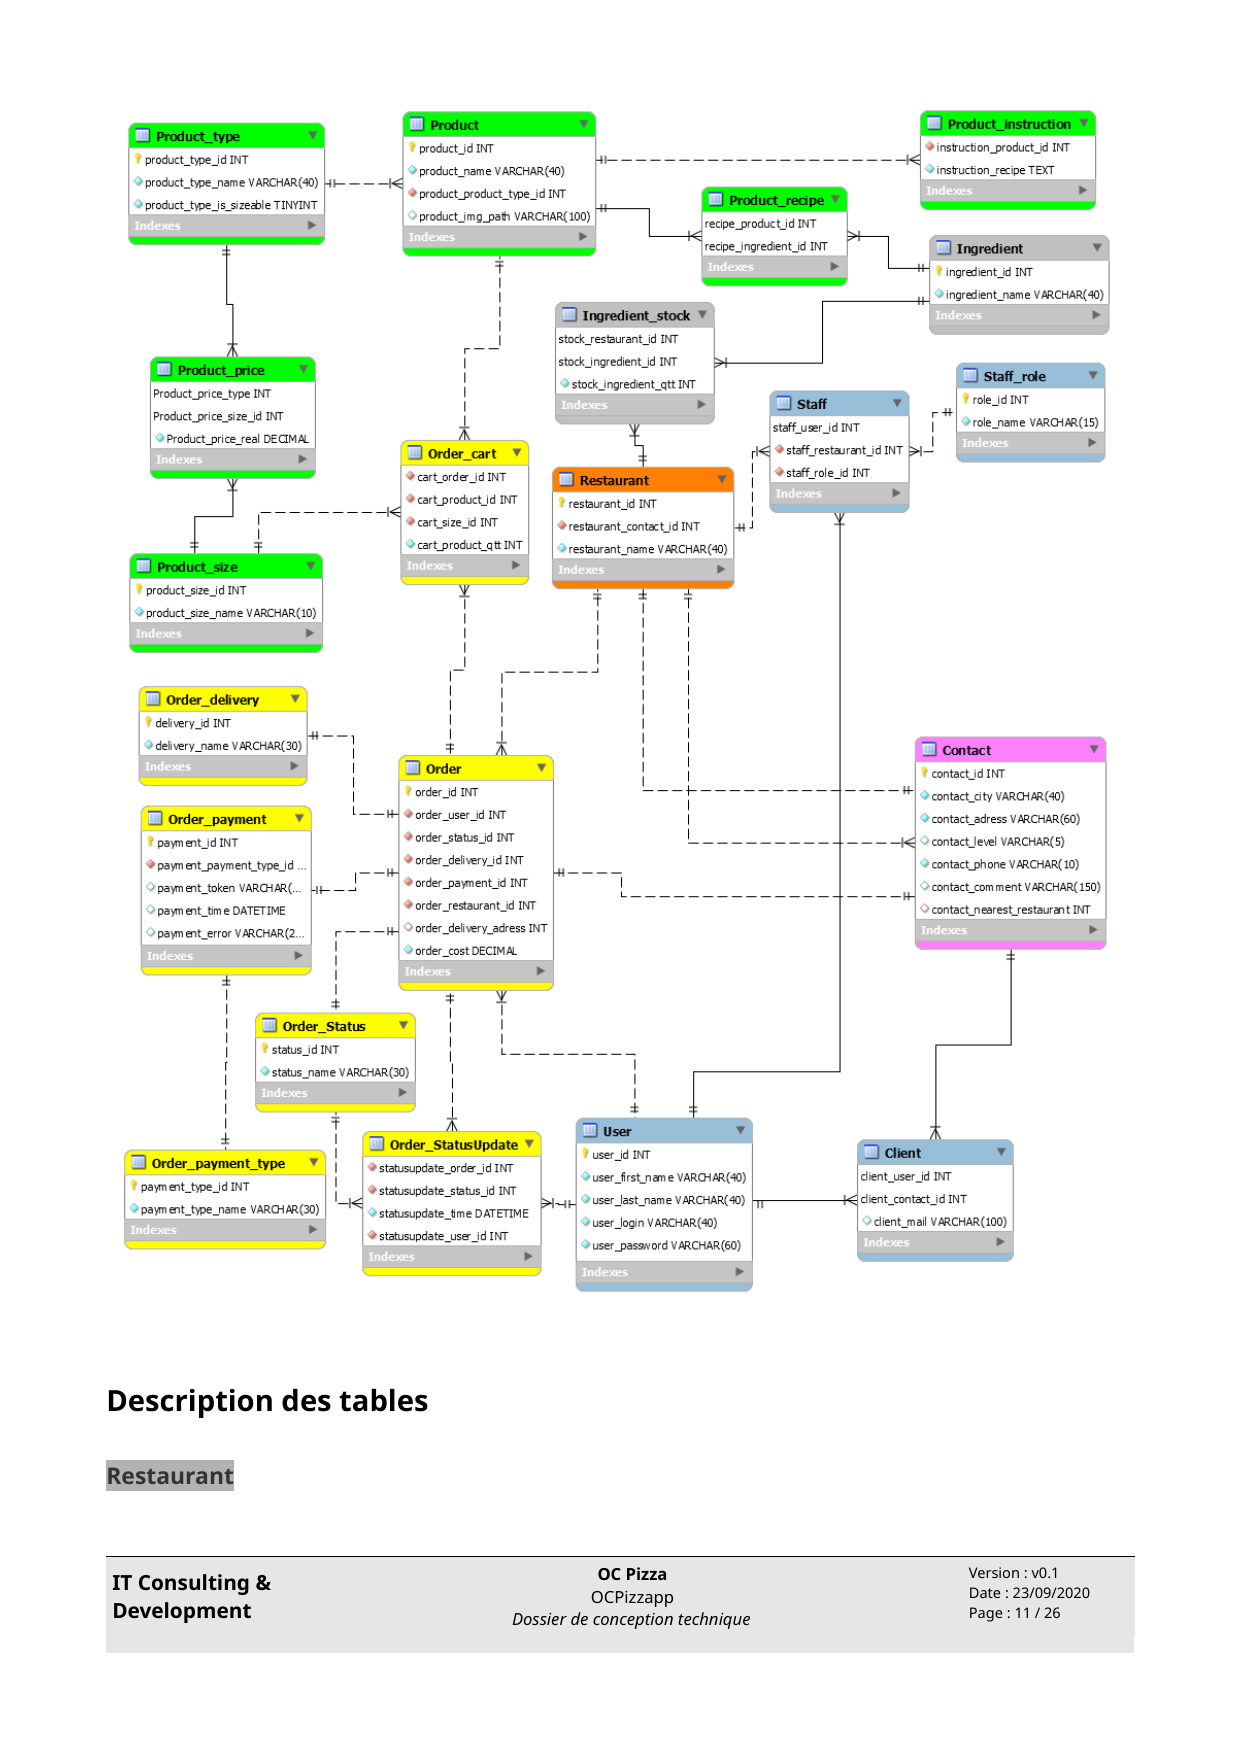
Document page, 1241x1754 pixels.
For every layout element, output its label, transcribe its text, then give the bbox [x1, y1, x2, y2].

text Restaurant [106, 1460, 1134, 1491]
picture [118, 100, 1123, 1301]
text Description des tables [106, 1381, 1134, 1420]
